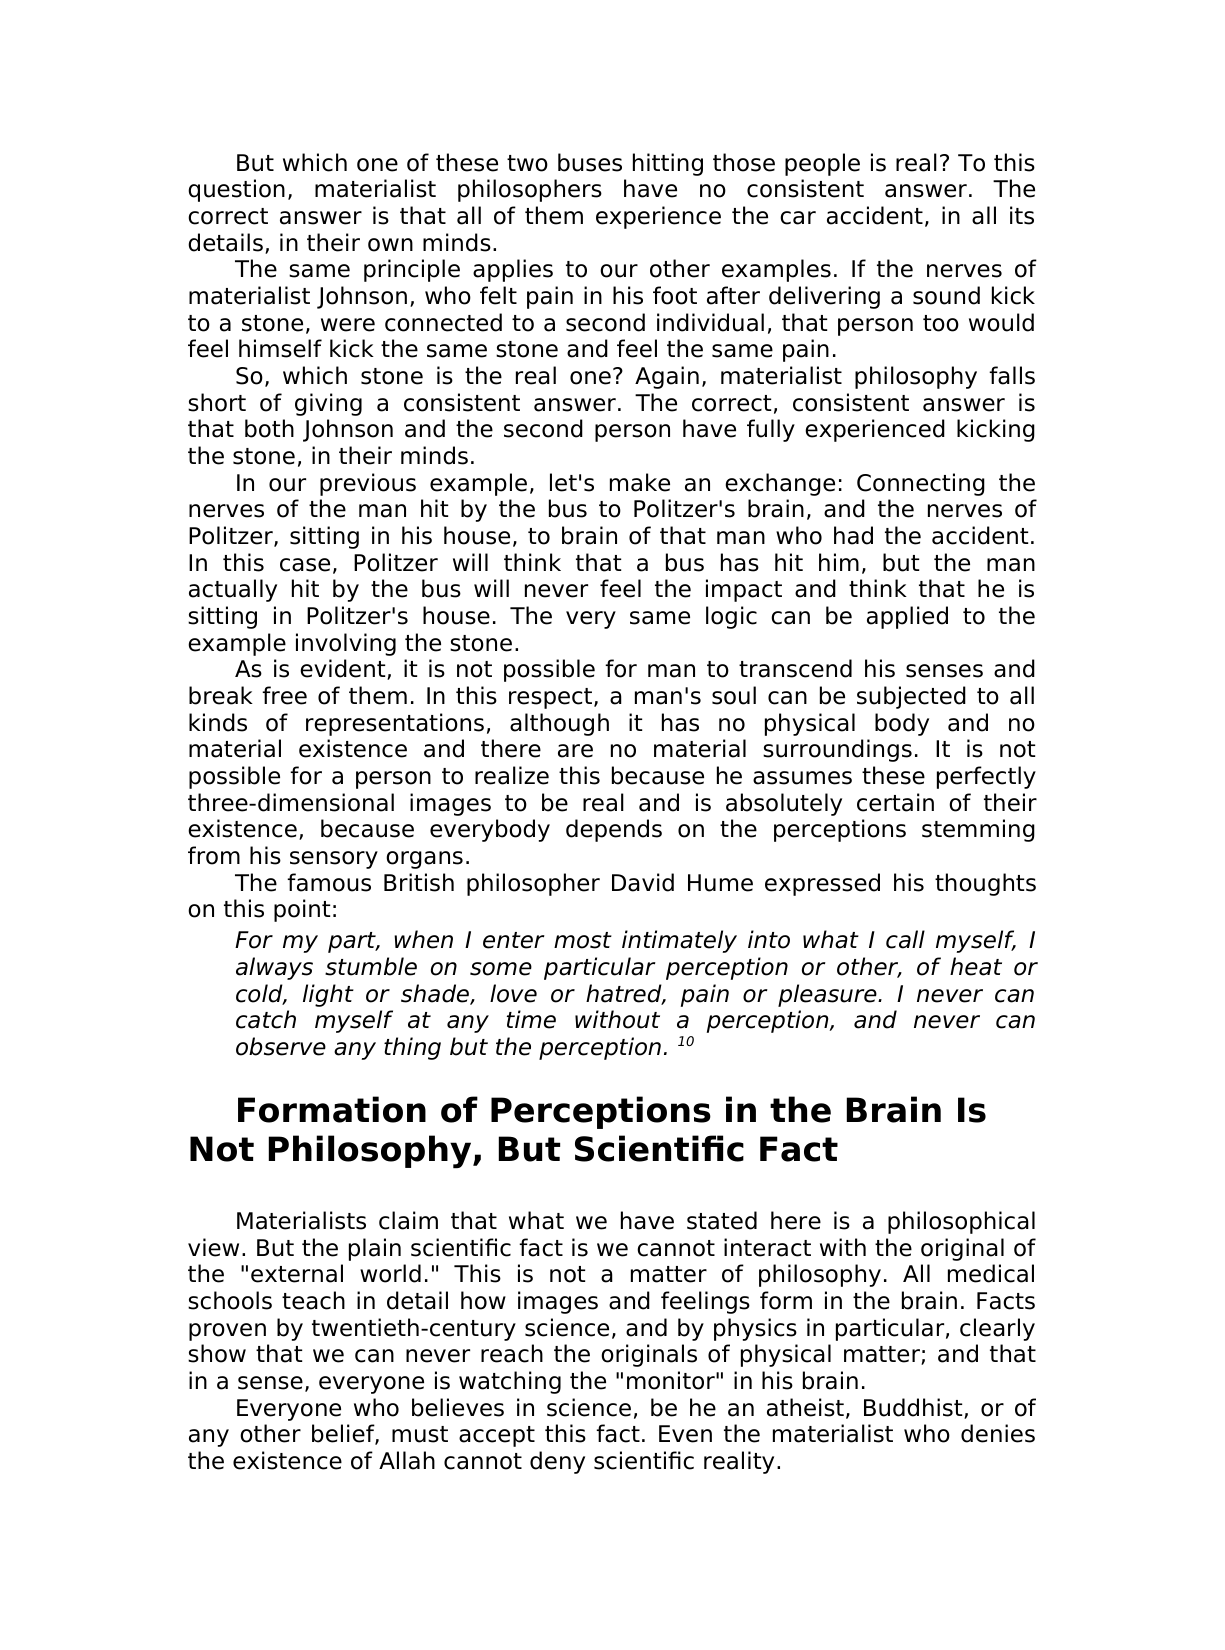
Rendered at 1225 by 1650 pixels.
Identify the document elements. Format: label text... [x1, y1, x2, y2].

text Materialists claim that what we have stated here is a philosophical view. But the plain scientific fact is we cannot interact with the original of the "external world." This is not a matter of philosophy. All medical schools teach in detail how images and feelings form in the brain. Facts proven by twentieth-century science, and by physics in particular, clearly show that we can never reach the originals of physical matter; and that in a sense, everyone is watching the "monitor" in his brain. [187, 1208, 1037, 1395]
text Formation of Perceptions in the Brain Is Not Philosophy, But Scientific Fact [187, 1091, 1037, 1169]
text Everyone who believes in science, be he an atheist, Buddhist, or of any other belief, must accept this fact. Even the materialist who denies the existence of Allah cannot deny scientific reality. [187, 1395, 1037, 1475]
text In our previous example, let's make an exchange: Connecting the nerves of the man hit by the bus to Politzer's brain, and the nerves of Politzer, sitting in his house, to brain of that man who had the accident. In this case, Politzer will think that a bus has hit him, but the man actually hit by the bus will never feel the impact and think that he is sitting in Politzer's house. The very same logic can be applied to the example involving the stone. [187, 470, 1037, 657]
text The famous British philosopher David Hume expressed his thoughts on this point: [187, 870, 1037, 923]
text So, which stone is the real one? Again, materialist philosophy falls short of giving a consistent answer. The correct, consistent answer is that both Johnson and the second person have fully experienced kicking the stone, in their minds. [187, 363, 1037, 470]
text But which one of these two buses hitting those people is real? To this question, materialist philosophers have no consistent answer. The correct answer is that all of them experience the car accident, in all its details, in their own minds. [187, 150, 1037, 257]
text The same principle applies to our other examples. If the nerves of materialist Johnson, who felt pain in his foot after delivering a sound kick to a stone, were connected to a second individual, that person too would feel himself kick the same stone and feel the same pain. [187, 257, 1037, 363]
text As is evident, it is not possible for man to transcend his senses and break free of them. In this respect, a man's soul can be subjected to all kinds of representations, although it has no physical body and no material existence and there are no material surroundings. It is not possible for a person to realize this because he assumes these perfectly three-dimensional images to be real and is absolutely certain of their existence, because everybody depends on the perceptions stemming from his sensory organs. [187, 657, 1037, 870]
text For my part, when I enter most intimately into what I call myself, I always stumble on some particular perception or other, of heat or cold, light or shade, love or hatred, pain or pleasure. I never can catch myself at any time without a perception, and never can observe any thing but the perception. 10 [235, 927, 1037, 1061]
